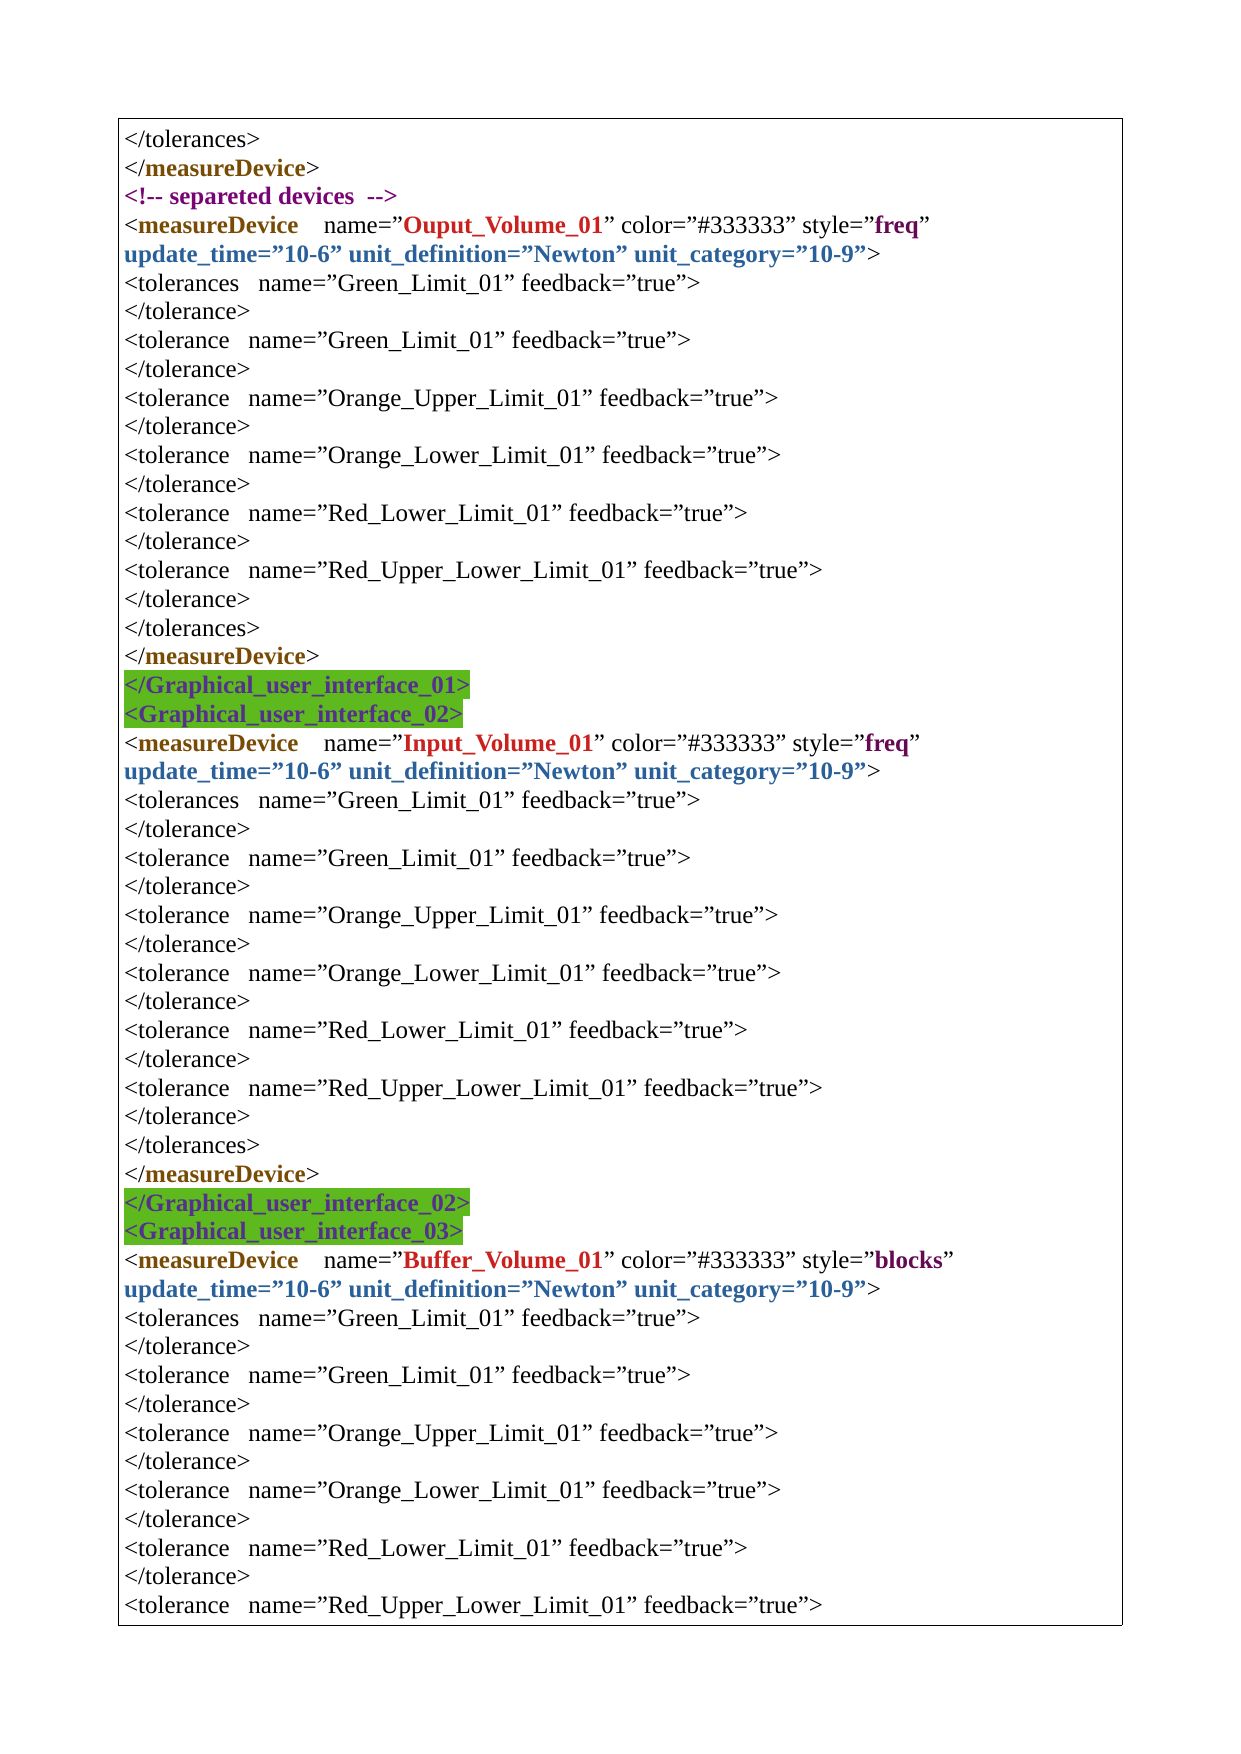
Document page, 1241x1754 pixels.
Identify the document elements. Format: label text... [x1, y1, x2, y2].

table_cell </tolerances> </measureDevice> <!-- separeted devices --> <measureDevice name=”Ouput_Volume_01” color=”#333333” style=”freq” update_time=”10-6” unit_definition=”Newton” unit_category=”10-9”> <tolerances name=”Green_Limit_01” feedback=”true”> </tolerance> <tolerance name=”Green_Limit_01” feedback=”true”> </tolerance> <tolerance name=”Orange_Upper_Limit_01” feedback=”true”> </tolerance> <tolerance name=”Orange_Lower_Limit_01” feedback=”true”> </tolerance> <tolerance name=”Red_Lower_Limit_01” feedback=”true”> </tolerance> <tolerance name=”Red_Upper_Lower_Limit_01” feedback=”true”> </tolerance> </tolerances> </measureDevice> </Graphical_user_interface_01> <Graphical_user_interface_02> <measureDevice name=”Input_Volume_01” color=”#333333” style=”freq” update_time=”10-6” unit_definition=”Newton” unit_category=”10-9”> <tolerances name=”Green_Limit_01” feedback=”true”> </tolerance> <tolerance name=”Green_Limit_01” feedback=”true”> </tolerance> <tolerance name=”Orange_Upper_Limit_01” feedback=”true”> </tolerance> <tolerance name=”Orange_Lower_Limit_01” feedback=”true”> </tolerance> <tolerance name=”Red_Lower_Limit_01” feedback=”true”> </tolerance> <tolerance name=”Red_Upper_Lower_Limit_01” feedback=”true”> </tolerance> </tolerances> </measureDevice> </Graphical_user_interface_02> <Graphical_user_interface_03> <measureDevice name=”Buffer_Volume_01” color=”#333333” style=”blocks” update_time=”10-6” unit_definition=”Newton” unit_category=”10-9”> <tolerances name=”Green_Limit_01” feedback=”true”> </tolerance> <tolerance name=”Green_Limit_01” feedback=”true”> </tolerance> <tolerance name=”Orange_Upper_Limit_01” feedback=”true”> </tolerance> <tolerance name=”Orange_Lower_Limit_01” feedback=”true”> </tolerance> <tolerance name=”Red_Lower_Limit_01” feedback=”true”> </tolerance> <tolerance name=”Red_Upper_Lower_Limit_01” feedback=”true”> [119, 119, 1122, 1625]
